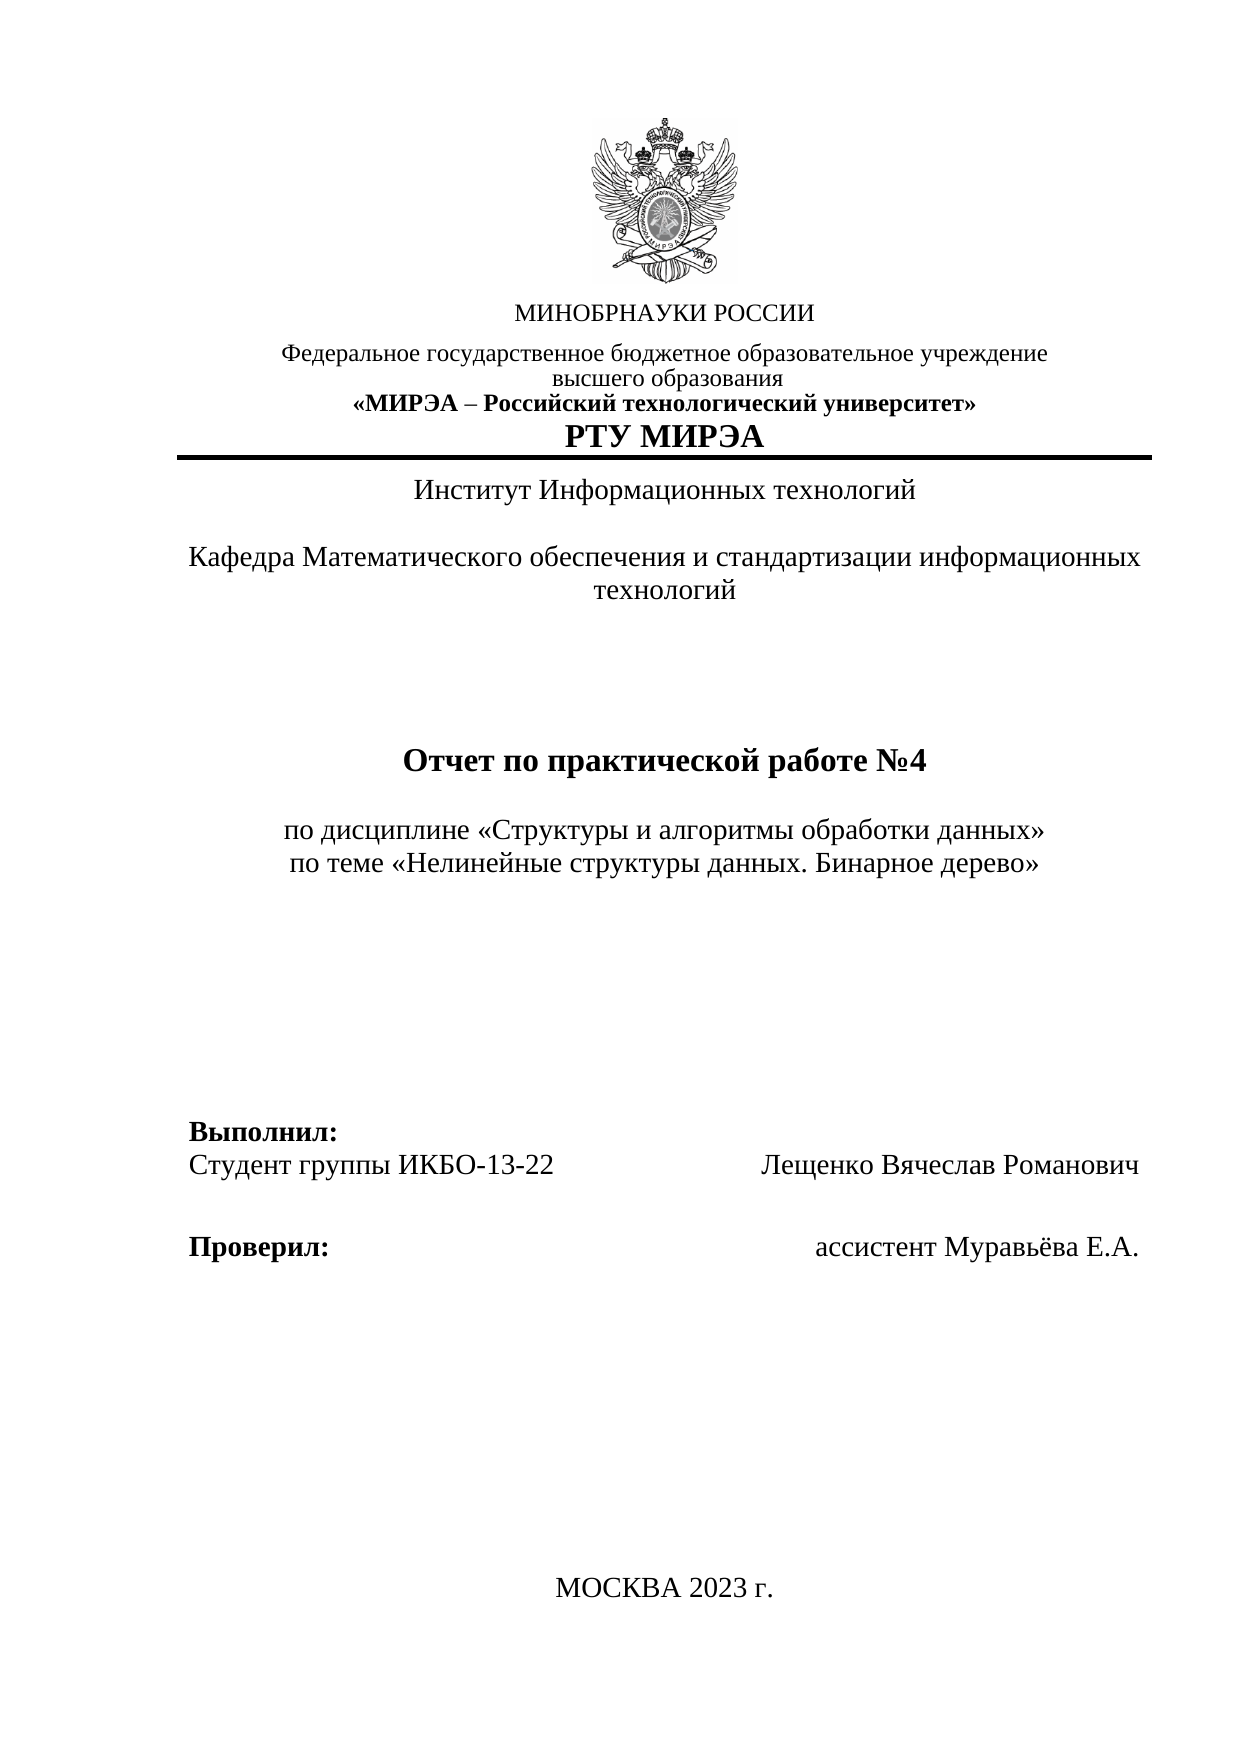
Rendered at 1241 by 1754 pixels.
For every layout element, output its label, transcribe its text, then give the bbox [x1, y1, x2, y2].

table_header Лещенко Вячеслав Романович [664, 1114, 1151, 1229]
text Отчет по практической работе №4 [177, 740, 1152, 778]
text Кафедра Математического обеспечения и стандартизации информационных технологий [177, 539, 1152, 606]
table_cell ассистент Муравьёва Е.А. [664, 1230, 1151, 1302]
table_header [738, 118, 778, 284]
table_cell МИНОБРНАУКИ РОССИИ [177, 284, 1152, 341]
table_header [448, 118, 591, 284]
text Институт Информационных технологий [177, 472, 1152, 505]
table_cell Федеральное государственное бюджетное образовательное учреждение высшего образования «МИРЭА – Российский технологический университет» РТУ МИРЭА [177, 341, 1152, 455]
table_cell Проверил: [177, 1230, 664, 1302]
table_header [177, 118, 448, 284]
picture [591, 118, 738, 284]
text МОСКВА 2023 г. [177, 1571, 1152, 1604]
text по дисциплине «Структуры и алгоритмы обработки данных» [177, 812, 1152, 846]
text по теме «Нелинейные структуры данных. Бинарное дерево» [177, 846, 1152, 879]
table_header [778, 118, 1152, 284]
table_header Выполнил: Студент группы ИКБО-13-22 [177, 1114, 664, 1229]
